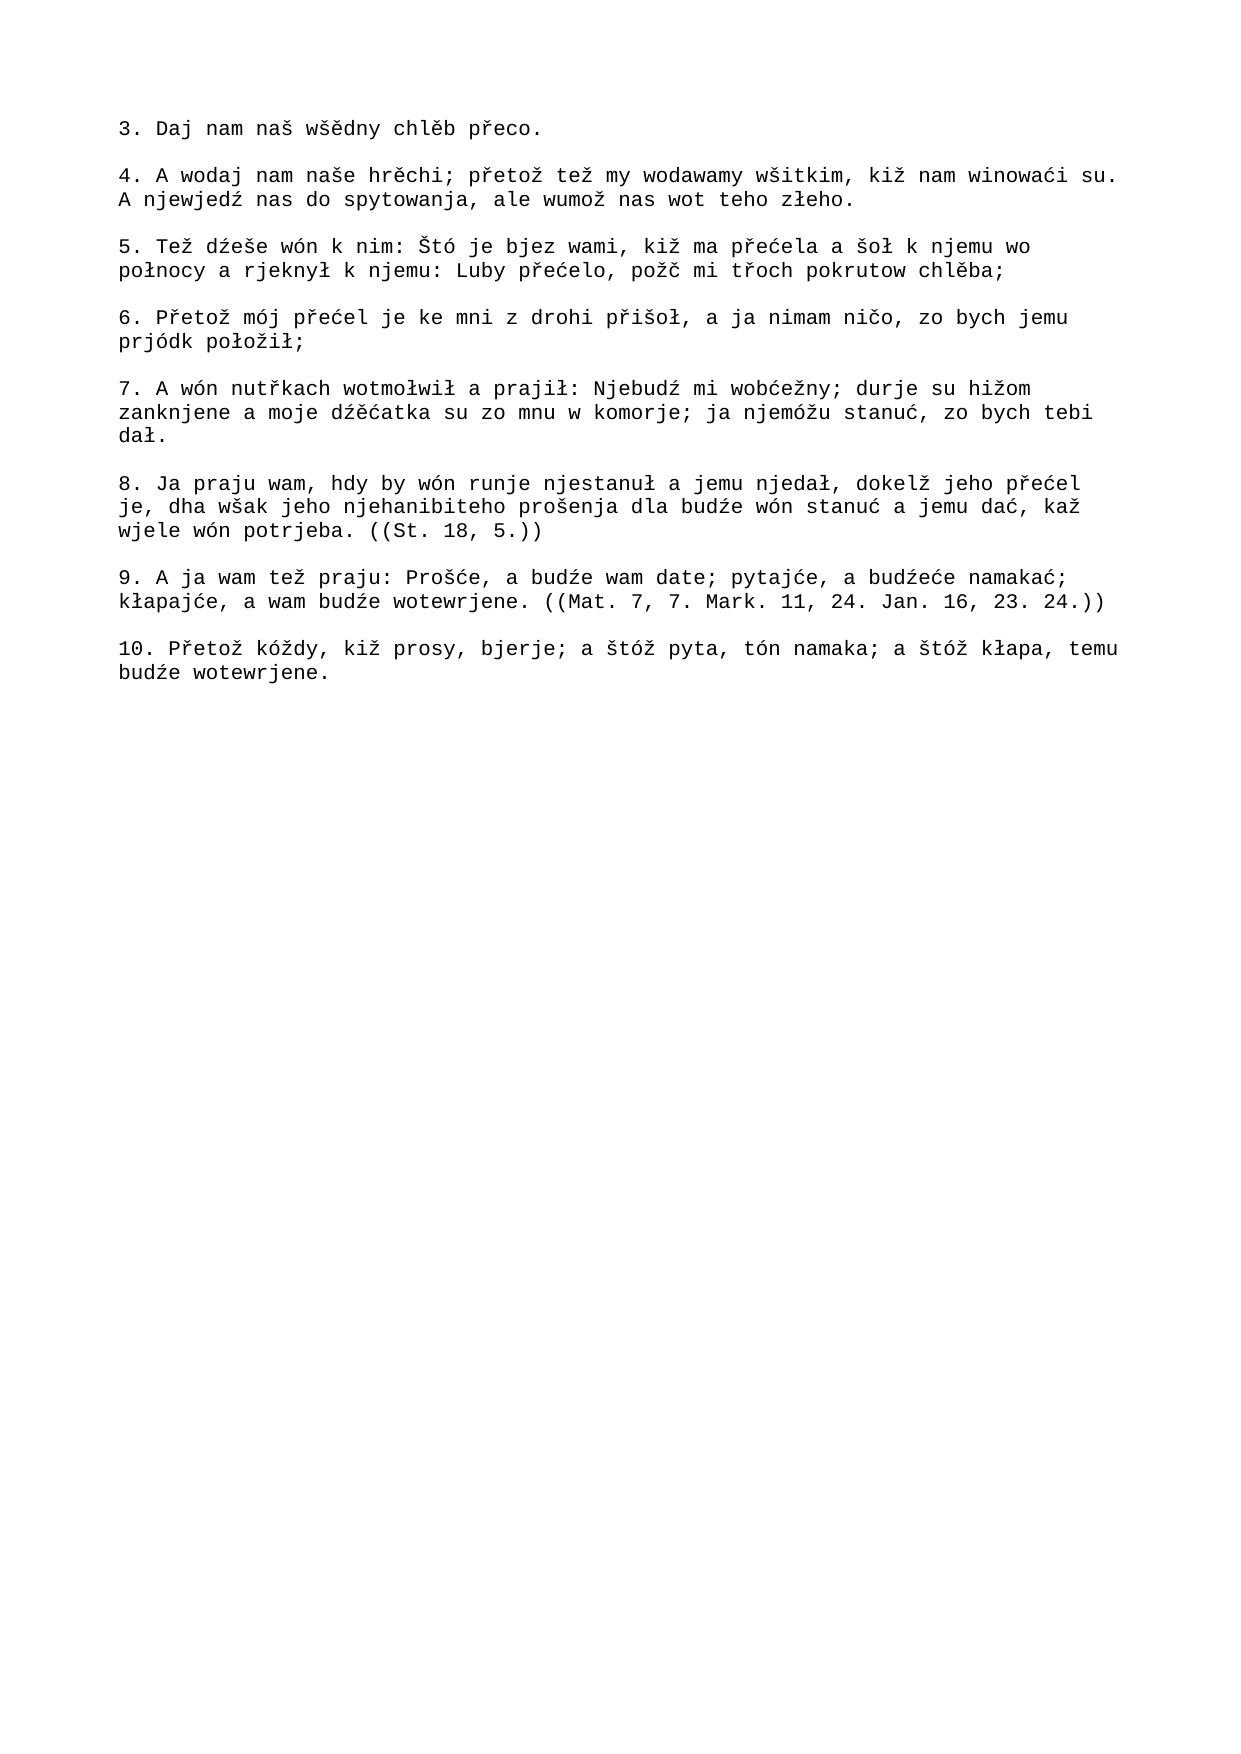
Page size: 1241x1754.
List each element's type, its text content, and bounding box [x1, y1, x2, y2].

text 6. Přetož mój přećel je ke mni z drohi přišoł, a ja nimam ničo, zo bych jemu prjódk połožił; [118, 307, 1122, 354]
text 7. A wón nutřkach wotmołwił a prajił: Njebudź mi wobćežny; durje su hižom zanknjene a moje dźěćatka su zo mnu w komorje; ja njemóžu stanuć, zo bych tebi dał. [118, 378, 1122, 449]
text 3. Daj nam naš wšědny chlěb přeco. [118, 118, 1122, 142]
text 8. Ja praju wam, hdy by wón runje njestanuł a jemu njedał, dokelž jeho přećel je, dha wšak jeho njehanibiteho prošenja dla budźe wón stanuć a jemu dać, kaž wjele wón potrjeba. ((St. 18, 5.)) [118, 473, 1122, 544]
text 10. Přetož kóždy, kiž prosy, bjerje; a štóž pyta, tón namaka; a štóž kłapa, temu budźe wotewrjene. [118, 638, 1122, 686]
text 4. A wodaj nam naše hrěchi; přetož tež my wodawamy wšitkim, kiž nam winowaći su. A njewjedź nas do spytowanja, ale wumož nas wot teho złeho. [118, 165, 1122, 213]
text 9. A ja wam tež praju: Prošće, a budźe wam date; pytajće, a budźeće namakać; kłapajće, a wam budźe wotewrjene. ((Mat. 7, 7. Mark. 11, 24. Jan. 16, 23. 24.)) [118, 567, 1122, 615]
text 5. Tež dźeše wón k nim: Štó je bjez wami, kiž ma přećela a šoł k njemu wo połnocy a rjeknył k njemu: Luby přećelo, požč mi třoch pokrutow chlěba; [118, 236, 1122, 284]
